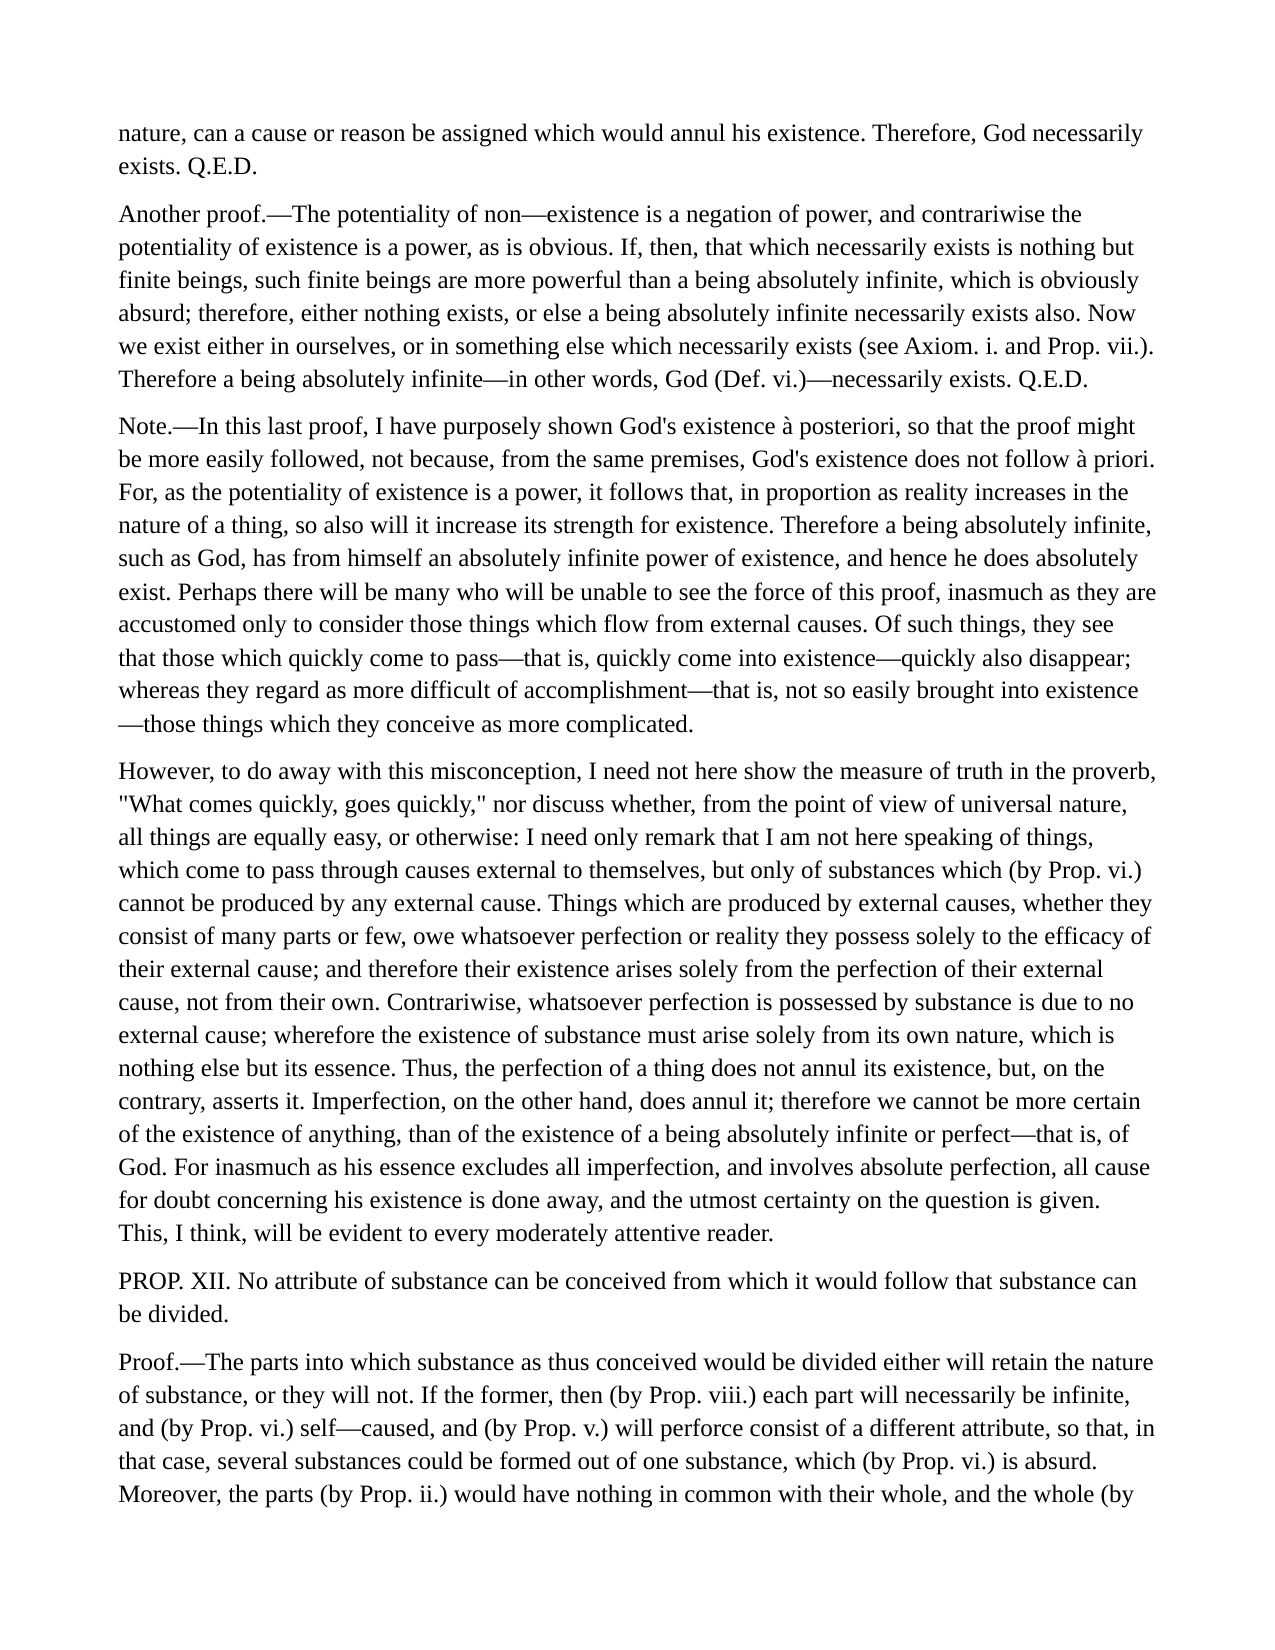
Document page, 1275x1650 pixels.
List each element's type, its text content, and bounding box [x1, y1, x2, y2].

text Note.—In this last proof, I have purposely shown God's existence à posteriori, so that the proof might be more easily followed, not because, from the same premises, God's existence does not follow à priori. For, as the potentiality of existence is a power, it follows that, in proportion as reality increases in the nature of a thing, so also will it increase its strength for existence. Therefore a being absolutely infinite, such as God, has from himself an absolutely infinite power of existence, and hence he does absolutely exist. Perhaps there will be many who will be unable to see the force of this proof, inasmuch as they are accustomed only to consider those things which flow from external causes. Of such things, they see that those which quickly come to pass—that is, quickly come into existence—quickly also disappear; whereas they regard as more difficult of accomplishment—that is, not so easily brought into existence—those things which they conceive as more complicated. [118, 411, 1157, 737]
text Another proof.—The potentiality of non—existence is a negation of power, and contrariwise the potentiality of existence is a power, as is obvious. If, then, that which necessarily exists is nothing but finite beings, such finite beings are more powerful than a being absolutely infinite, which is obviously absurd; therefore, either nothing exists, or else a being absolutely infinite necessarily exists also. Now we exist either in ourselves, or in something else which necessarily exists (see Axiom. i. and Prop. vii.). Therefore a being absolutely infinite—in other words, God (Def. vi.)—necessarily exists. Q.E.D. [118, 199, 1157, 393]
text Proof.—The parts into which substance as thus conceived would be divided either will retain the nature of substance, or they will not. If the former, then (by Prop. viii.) each part will necessarily be infinite, and (by Prop. vi.) self—caused, and (by Prop. v.) will perforce consist of a different attribute, so that, in that case, several substances could be formed out of one substance, which (by Prop. vi.) is absurd. Moreover, the parts (by Prop. ii.) would have nothing in common with their whole, and the whole (by [118, 1347, 1157, 1508]
text nature, can a cause or reason be assigned which would annul his existence. Therefore, God necessarily exists. Q.E.D. [118, 118, 1157, 180]
text PROP. XII. No attribute of substance can be conceived from which it would follow that substance can be divided. [118, 1266, 1157, 1328]
text However, to do away with this misconception, I need not here show the measure of truth in the proverb, "What comes quickly, goes quickly," nor discuss whether, from the point of view of universal nature, all things are equally easy, or otherwise: I need only remark that I am not here speaking of things, which come to pass through causes external to themselves, but only of substances which (by Prop. vi.) cannot be produced by any external cause. Things which are produced by external causes, whether they consist of many parts or few, owe whatsoever perfection or reality they possess solely to the efficacy of their external cause; and therefore their existence arises solely from the perfection of their external cause, not from their own. Contrariwise, whatsoever perfection is possessed by substance is due to no external cause; wherefore the existence of substance must arise solely from its own nature, which is nothing else but its essence. Thus, the perfection of a thing does not annul its existence, but, on the contrary, asserts it. Imperfection, on the other hand, does annul it; therefore we cannot be more certain of the existence of anything, than of the existence of a being absolutely infinite or perfect—that is, of God. For inasmuch as his essence excludes all imperfection, and involves absolute perfection, all cause for doubt concerning his existence is done away, and the utmost certainty on the question is given. This, I think, will be evident to every moderately attentive reader. [118, 756, 1157, 1247]
